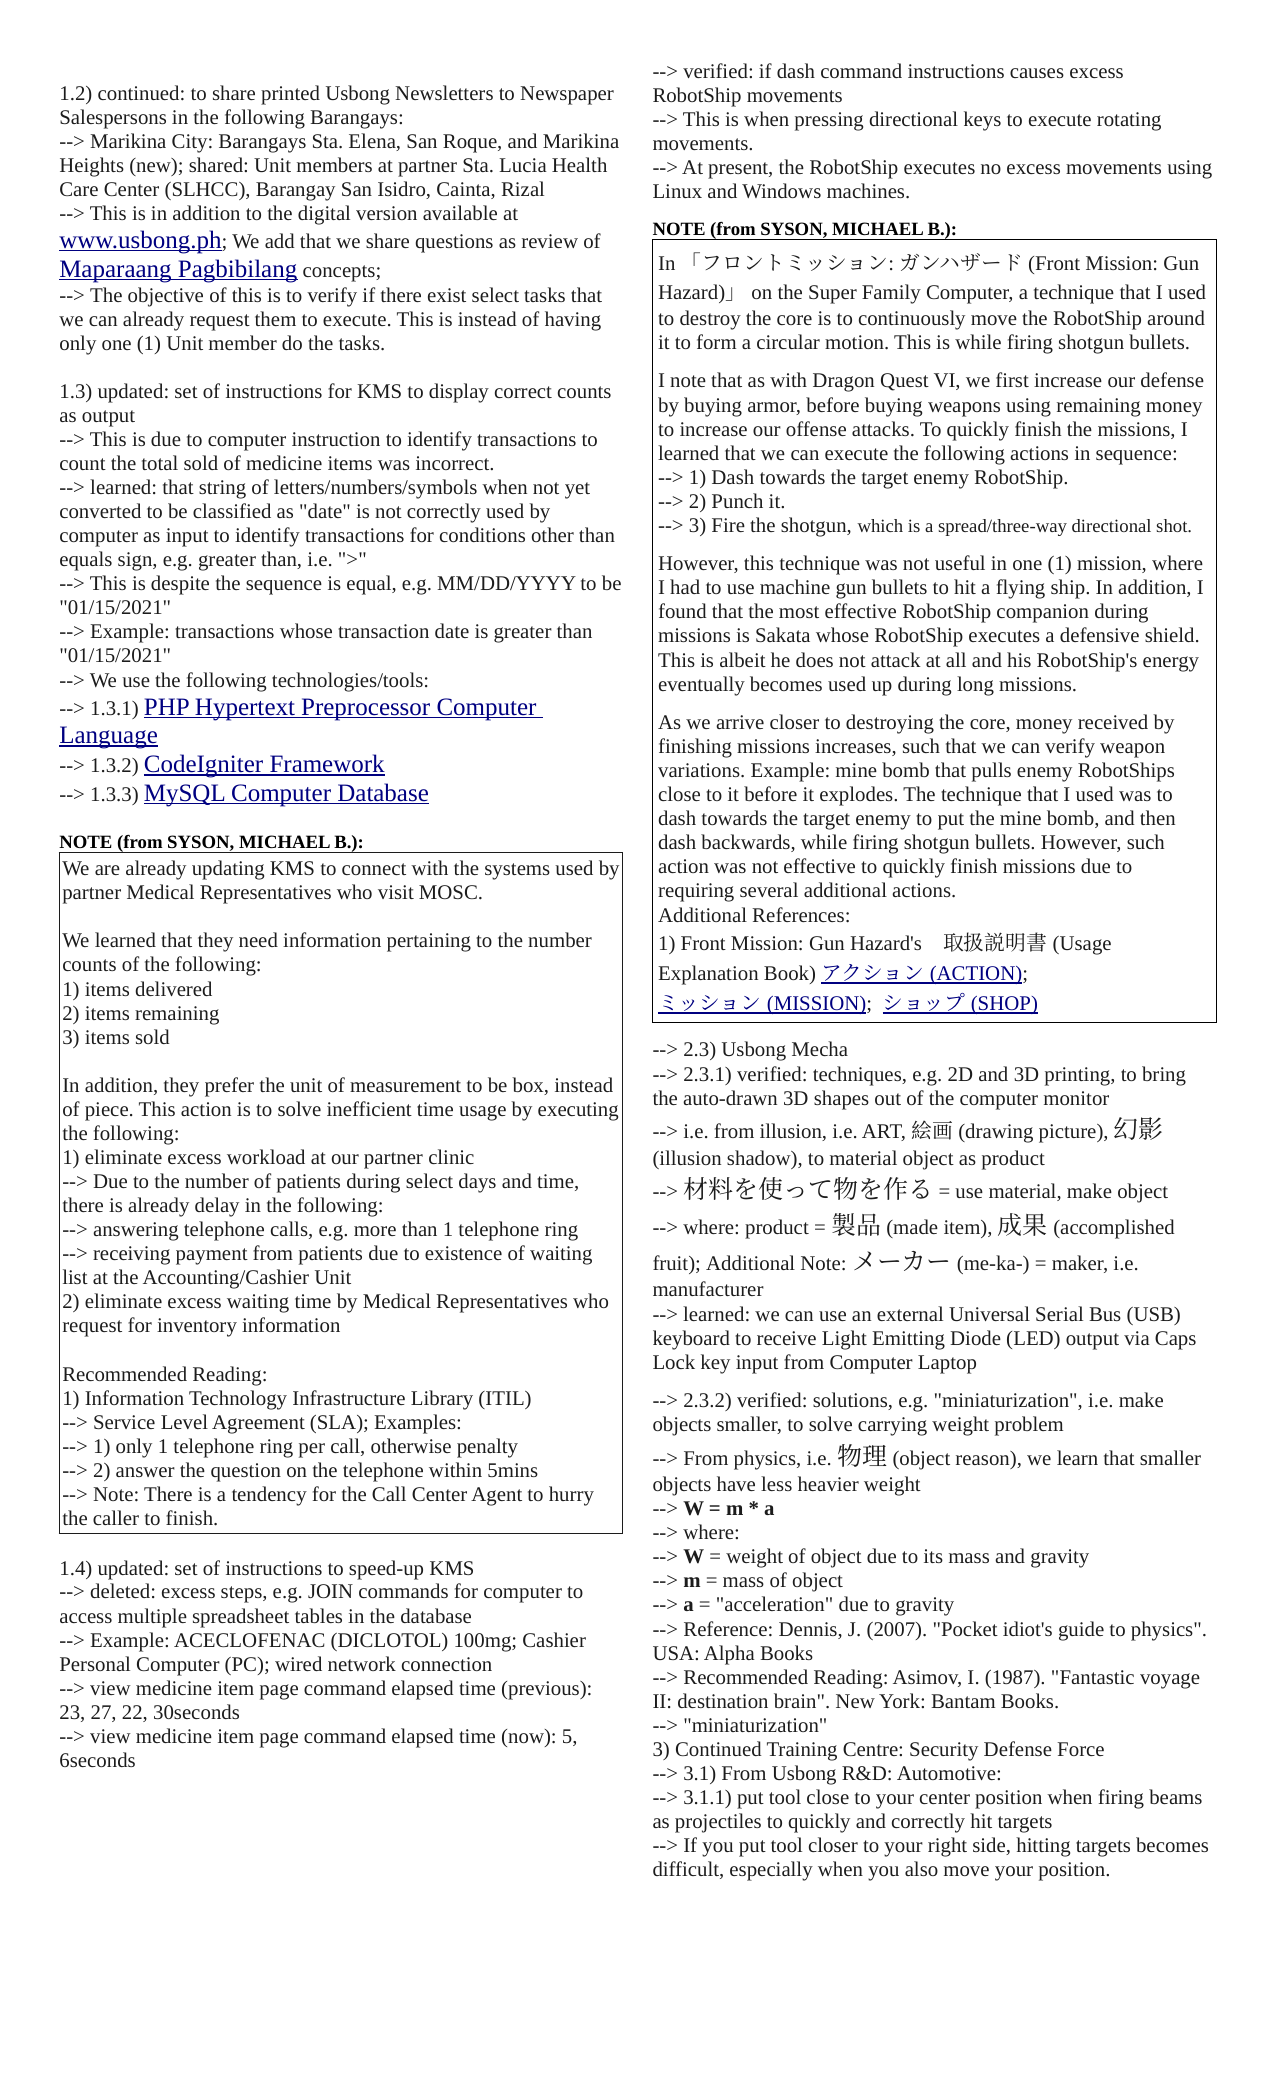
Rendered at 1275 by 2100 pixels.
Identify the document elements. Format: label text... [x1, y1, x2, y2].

table_header We are already updating KMS to connect with the systems used by partner Medical Representatives who visit MOSC. We learned that they need information pertaining to the number counts of the following: 1) items delivered 2) items remaining 3) items sold In addition, they prefer the unit of measurement to be box, instead of piece. This action is to solve inefficient time usage by executing the following: 1) eliminate excess workload at our partner clinic --> Due to the number of patients during select days and time, there is already delay in the following: --> answering telephone calls, e.g. more than 1 telephone ring --> receiving payment from patients due to existence of waiting list at the Accounting/Cashier Unit 2) eliminate excess waiting time by Medical Representatives who request for inventory information Recommended Reading: 1) Information Technology Infrastructure Library (ITIL) --> Service Level Agreement (SLA); Examples: --> 1) only 1 telephone ring per call, otherwise penalty --> 2) answer the question on the telephone within 5mins --> Note: There is a tendency for the Call Center Agent to hurry the caller to finish. [60, 853, 622, 1533]
text --> This is in addition to the digital version available at www.usbong.ph; We add that we share questions as review of Maparaang Pagbibilang concepts; [59, 201, 623, 282]
text --> Marikina City: Barangays Sta. Elena, San Roque, and Marikina Heights (new); shared: Unit members at partner Sta. Lucia Health Care Center (SLHCC), Barangay San Isidro, Cainta, Rizal [59, 129, 623, 201]
text 1.4) updated: set of instructions to speed-up KMS --> deleted: excess steps, e.g. JOIN commands for computer to access multiple spreadsheet tables in the database --> Example: ACECLOFENAC (DICLOTOL) 100mg; Cashier Personal Computer (PC); wired network connection --> view medicine item page command elapsed time (previous): 23, 27, 22, 30seconds --> view medicine item page command elapsed time (now): 5, 6seconds [59, 1555, 623, 1772]
text --> The objective of this is to verify if there exist select tasks that we can already request them to execute. This is instead of having only one (1) Unit member do the tasks. [59, 282, 623, 355]
text --> This is when pressing directional keys to execute rotating movements. [652, 107, 1216, 155]
text --> 1.3.2) CodeIgniter Framework [59, 749, 623, 778]
text --> 1.3.3) MySQL Computer Database [59, 778, 623, 807]
text --> 1.3.1) PHP Hypertext Preprocessor Computer Language [59, 692, 623, 749]
text NOTE (from SYSON, MICHAEL B.): [59, 831, 623, 852]
text --> verified: if dash command instructions causes excess RobotShip movements [652, 59, 1216, 107]
text 1.2) continued: to share printed Usbong Newsletters to Newspaper Salespersons in the following Barangays: [59, 81, 623, 129]
text --> Example: transactions whose transaction date is greater than "01/15/2021" [59, 619, 623, 667]
table_header In 「フロントミッション: ガンハザード (Front Mission: Gun Hazard)」 on the Super Family Computer, a technique that I used to destroy the core is to continuously move the RobotShip around it to form a circular motion. This is while firing shotgun bullets. I note that as with Dragon Quest VI, we first increase our defense by buying armor, before buying weapons using remaining money to increase our offense attacks. To quickly finish the missions, I learned that we can execute the following actions in sequence: --> 1) Dash towards the target enemy RobotShip. --> 2) Punch it. --> 3) Fire the shotgun, which is a spread/three-way directional shot. However, this technique was not useful in one (1) mission, where I had to use machine gun bullets to hit a flying ship. In addition, I found that the most effective RobotShip companion during missions is Sakata whose RobotShip executes a defensive shield. This is albeit he does not attack at all and his RobotShip's energy eventually becomes used up during long missions. As we arrive closer to destroying the core, money received by finishing missions increases, such that we can verify weapon variations. Example: mine bomb that pulls enemy RobotShips close to it before it explodes. The technique that I used was to dash towards the target enemy to put the mine bomb, and then dash backwards, while firing shotgun bullets. However, such action was not effective to quickly finish missions due to requiring several additional actions. Additional References: 1) Front Mission: Gun Hazard's 取扱説明書 (Usage Explanation Book) アクション (ACTION); ミッション (MISSION); ショップ (SHOP) [653, 240, 1216, 1022]
text --> 2.3) Usbong Mecha [652, 1037, 1216, 1061]
text --> 材料を使って物を作る = use material, make object --> where: product = 製品 (made item), 成果 (accomplished fruit); Additional Note: メーカー (me-ka-) = maker, i.e. manufacturer [652, 1169, 1216, 1301]
text 1.3) updated: set of instructions for KMS to display correct counts as output --> This is due to computer instruction to identify transactions to count the total sold of medicine items was incorrect. [59, 379, 623, 475]
text --> At present, the RobotShip executes no excess movements using Linux and Windows machines. [652, 155, 1216, 203]
text --> 2.3.2) verified: solutions, e.g. "miniaturization", i.e. make objects smaller, to solve carrying weight problem --> From physics, i.e. 物理 (object reason), we learn that smaller objects have less heavier weight --> W = m * a --> where: --> W = weight of object due to its mass and gravity --> m = mass of object --> a = "acceleration" due to gravity --> Reference: Dennis, J. (2007). "Pocket idiot's guide to physics". USA: Alpha Books --> Recommended Reading: Asimov, I. (1987). "Fantastic voyage II: destination brain". New York: Bantam Books. --> "miniaturization" [652, 1388, 1216, 1737]
text --> 2.3.1) verified: techniques, e.g. 2D and 3D printing, to bring the auto-drawn 3D shapes out of the computer monitor --> i.e. from illusion, i.e. ART, 絵画 (drawing picture), 幻影 (illusion shadow), to material object as product [652, 1061, 1216, 1169]
text 3) Continued Training Centre: Security Defense Force --> 3.1) From Usbong R&D: Automotive: --> 3.1.1) put tool close to your center position when firing beams as projectiles to quickly and correctly hit targets --> If you put tool closer to your right side, hitting targets becomes difficult, especially when you also move your position. [652, 1737, 1216, 1881]
text --> learned: we can use an external Universal Serial Bus (USB) keyboard to receive Light Emitting Diode (LED) output via Caps Lock key input from Computer Laptop [652, 1301, 1216, 1374]
text --> We use the following technologies/tools: [59, 667, 623, 692]
text NOTE (from SYSON, MICHAEL B.): [652, 218, 1216, 239]
text --> learned: that string of letters/numbers/symbols when not yet converted to be classified as "date" is not correctly used by computer as input to identify transactions for conditions other than equals sign, e.g. greater than, i.e. ">" --> This is despite the sequence is equal, e.g. MM/DD/YYYY to be "01/15/2021" [59, 475, 623, 619]
